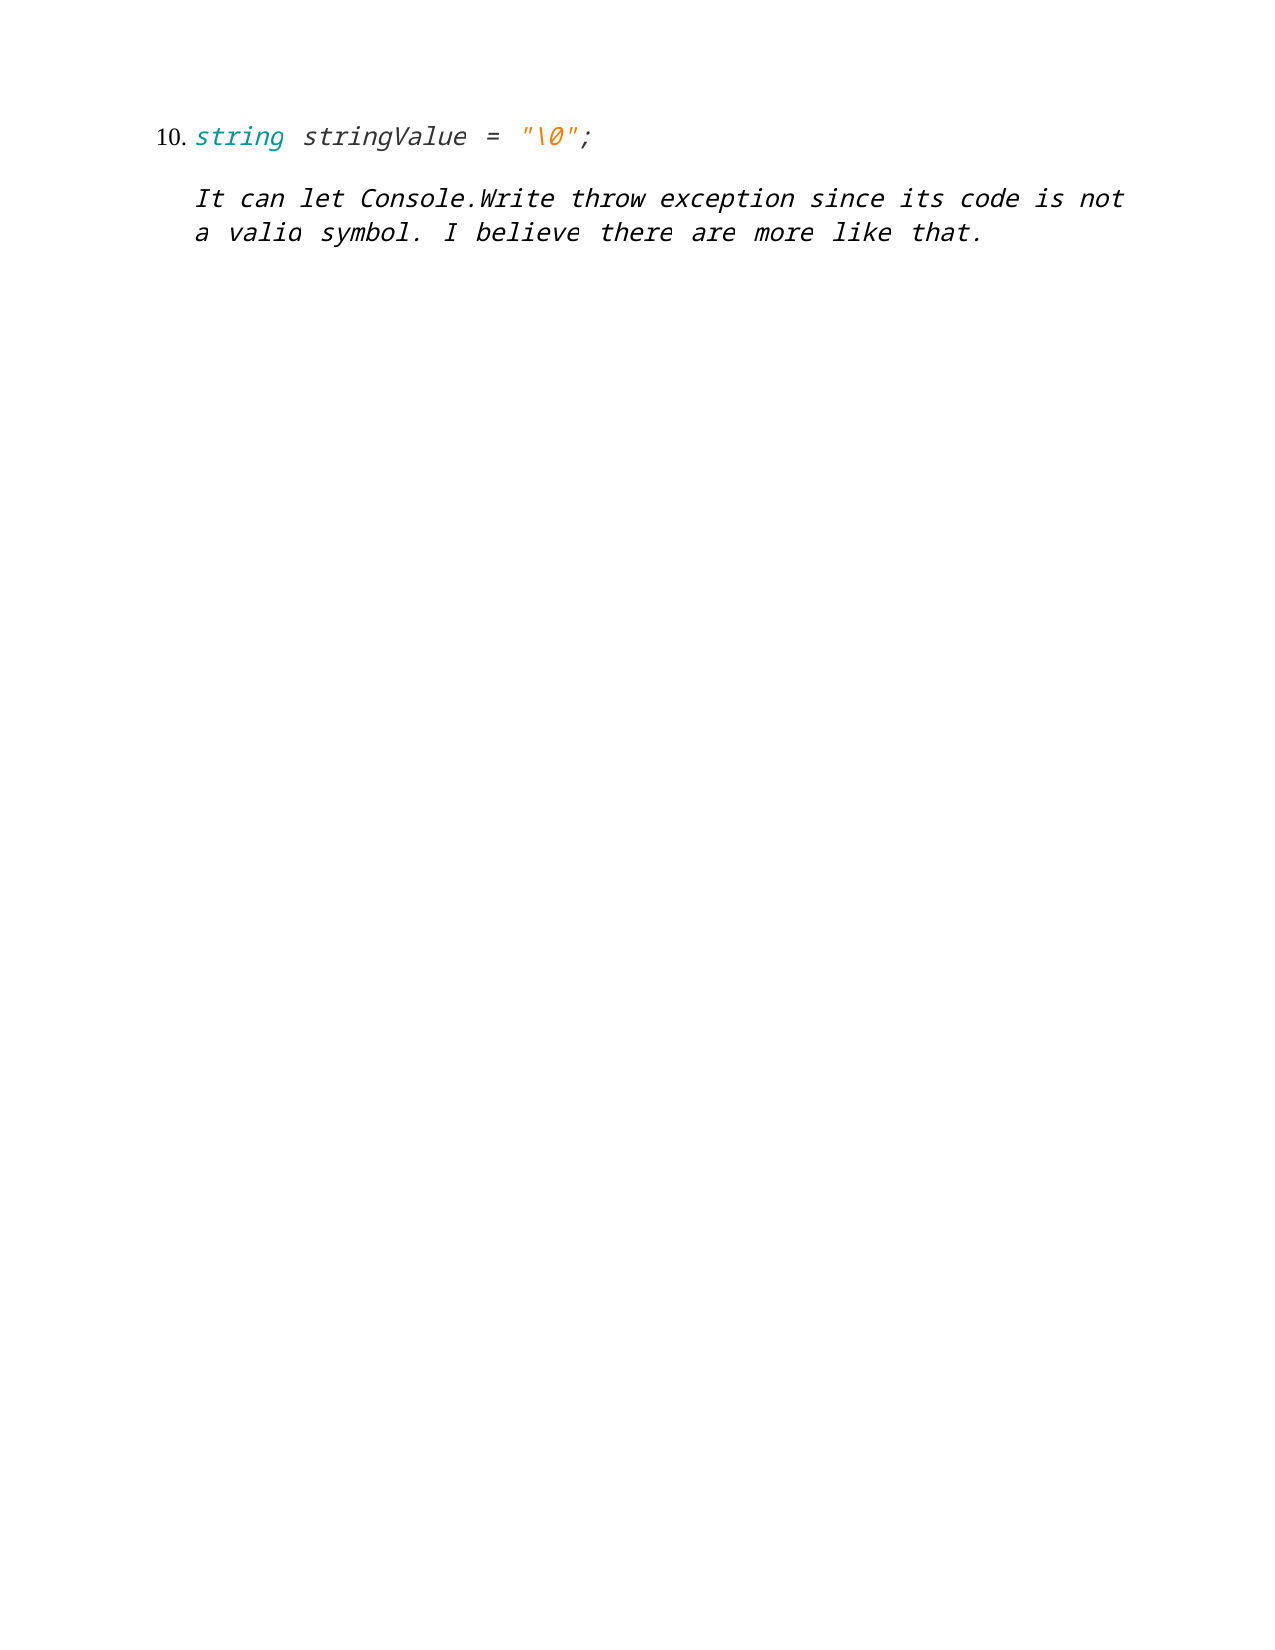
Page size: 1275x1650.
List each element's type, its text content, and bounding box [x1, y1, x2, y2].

list It can let Console.Write throw exception since its code is not [156, 181, 1157, 215]
list string stringValue = "\0"; [156, 118, 1157, 152]
list a valid symbol. I believe there are more like that. [156, 215, 1157, 249]
